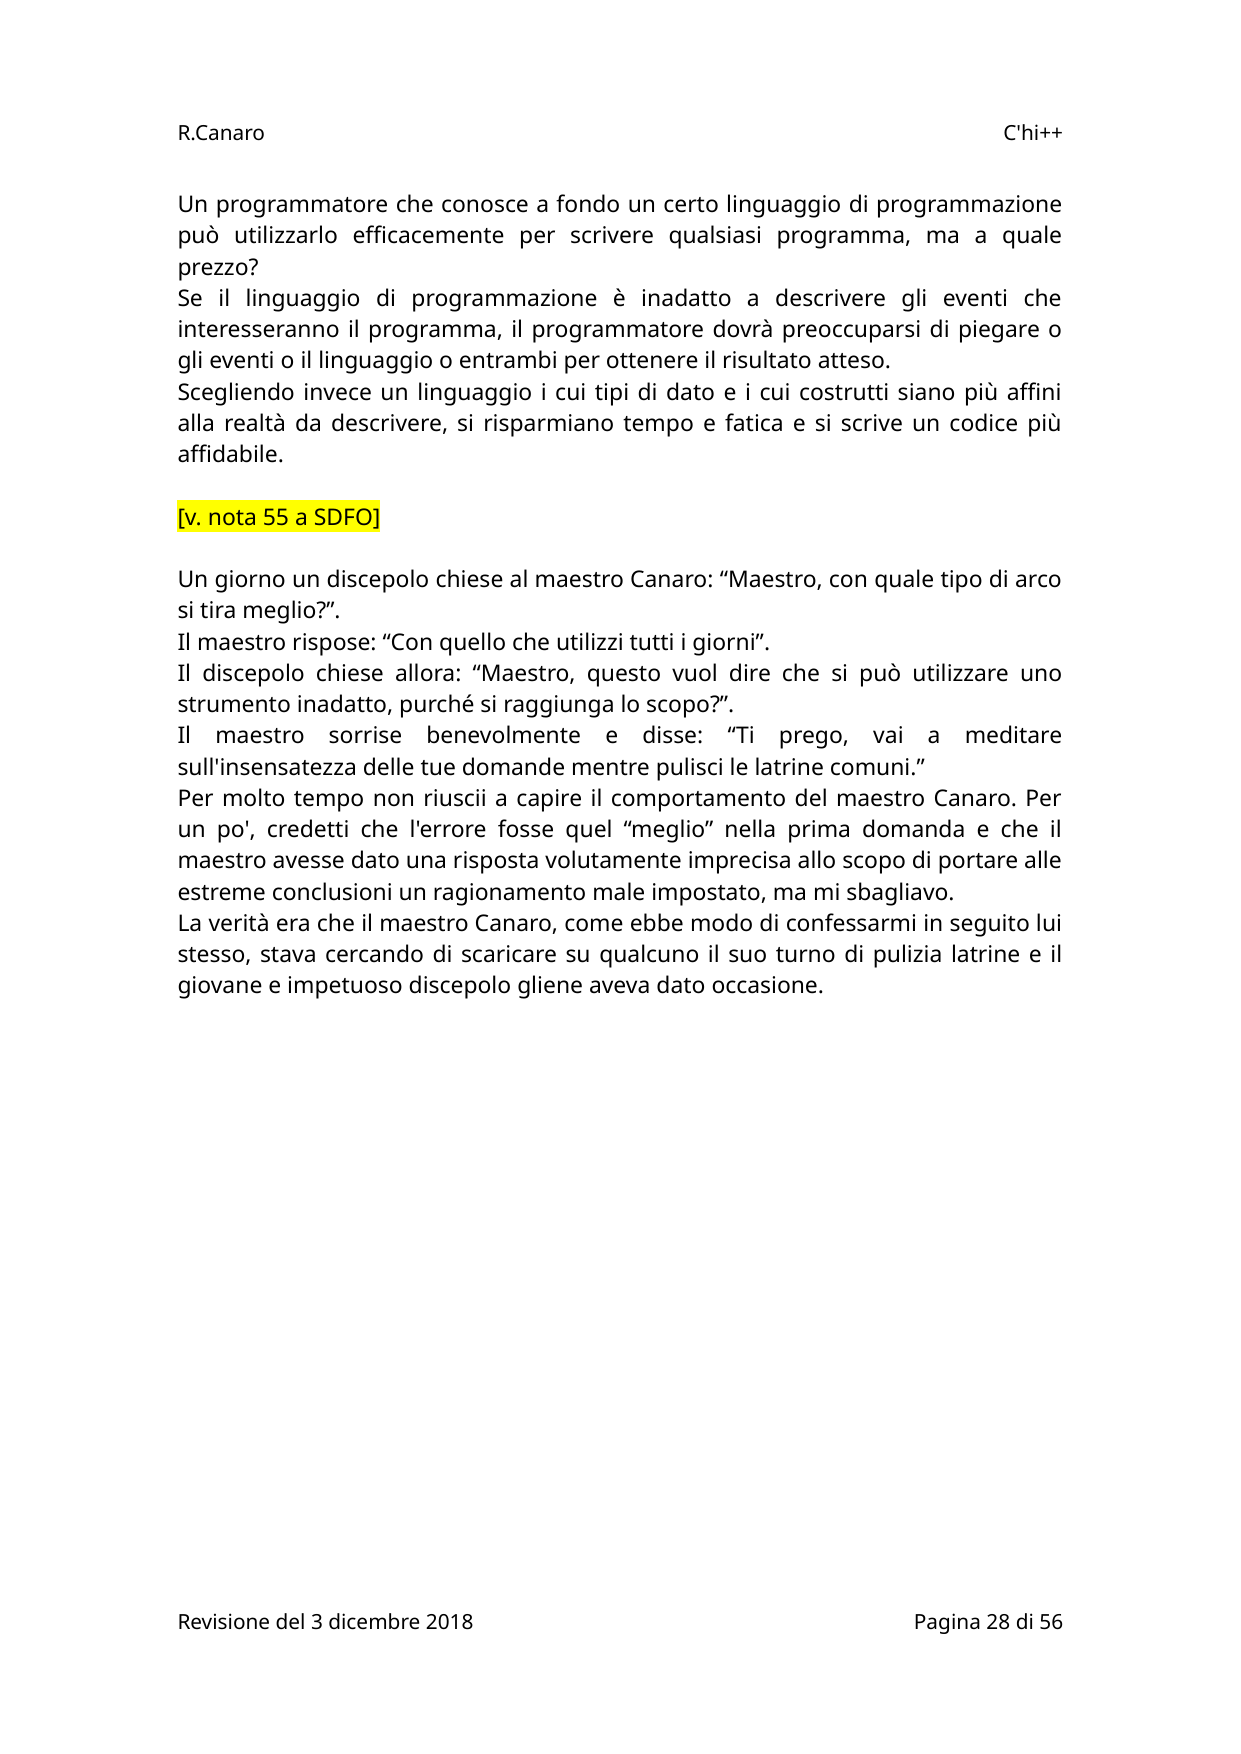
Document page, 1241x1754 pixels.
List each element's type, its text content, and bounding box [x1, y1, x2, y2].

text La verità era che il maestro Canaro, come ebbe modo di confessarmi in seguito lui stesso, stava cercando di scaricare su qualcuno il suo turno di pulizia latrine e il giovane e impetuoso discepolo gliene aveva dato occasione. [177, 907, 1063, 1000]
text Un programmatore che conosce a fondo un certo linguaggio di programmazione può utilizzarlo efficacemente per scrivere qualsiasi programma, ma a quale prezzo? [177, 188, 1063, 282]
text Il discepolo chiese allora: “Maestro, questo vuol dire che si può utilizzare uno strumento inadatto, purché si raggiunga lo scopo?”. [177, 657, 1063, 719]
text Il maestro sorrise benevolmente e disse: “Ti prego, vai a meditare sull'insensatezza delle tue domande mentre pulisci le latrine comuni.” [177, 719, 1063, 782]
text Se il linguaggio di programmazione è inadatto a descrivere gli eventi che interesseranno il programma, il programmatore dovrà preoccuparsi di piegare o gli eventi o il linguaggio o entrambi per ottenere il risultato atteso. [177, 282, 1063, 375]
text [v. nota 55 a SDFO] [177, 500, 1063, 532]
text Il maestro rispose: “Con quello che utilizzi tutti i giorni”. [177, 625, 1063, 657]
text Scegliendo invece un linguaggio i cui tipi di dato e i cui costrutti siano più affini alla realtà da descrivere, si risparmiano tempo e fatica e si scrive un codice più affidabile. [177, 375, 1063, 469]
text Un giorno un discepolo chiese al maestro Canaro: “Maestro, con quale tipo di arco si tira meglio?”. [177, 563, 1063, 625]
text Per molto tempo non riuscii a capire il comportamento del maestro Canaro. Per un po', credetti che l'errore fosse quel “meglio” nella prima domanda e che il maestro avesse dato una risposta volutamente imprecisa allo scopo di portare alle estreme conclusioni un ragionamento male impostato, ma mi sbagliavo. [177, 782, 1063, 907]
